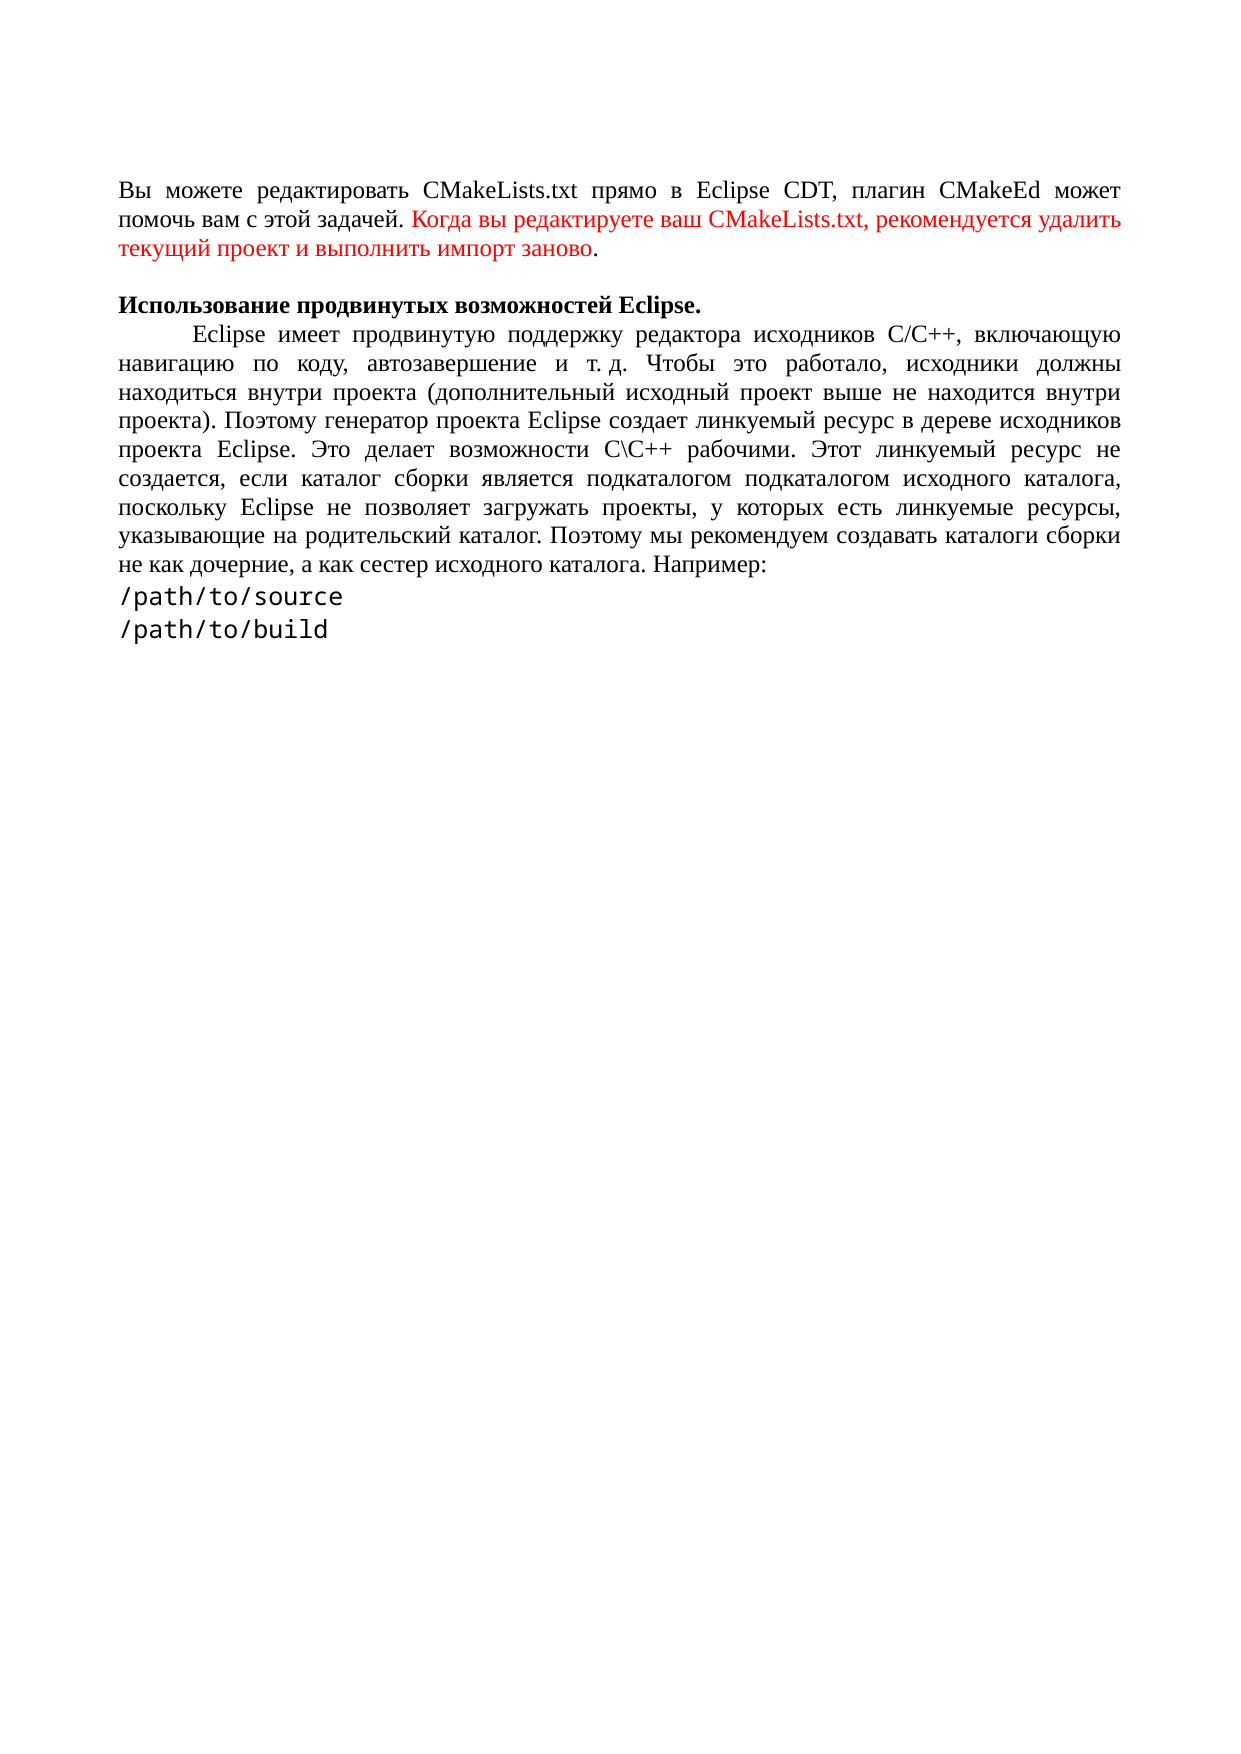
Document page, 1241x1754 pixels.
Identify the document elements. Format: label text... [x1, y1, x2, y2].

text Eclipse имеет продвинутую поддержку редактора исходников C/C++, включающую навигацию по коду, автозавершение и т. д. Чтобы это работало, исходники должны находиться внутри проекта (дополнительный исходный проект выше не находится внутри проекта). Поэтому генератор проекта Eclipse создает линкуемый ресурс в дереве исходников проекта Eclipse. Это делает возможности C\C++ рабочими. Этот линкуемый ресурс не создается, если каталог сборки является подкаталогом подкаталогом исходного каталога, поскольку Eclipse не позволяет загружать проекты, у которых есть линкуемые ресурсы, указывающие на родительский каталог. Поэтому мы рекомендуем создавать каталоги сборки не как дочерние, а как сестер исходного каталога. Например: [118, 319, 1122, 578]
text Вы можете редактировать CMakeLists.txt прямо в Eclipse CDT, плагин CMakeEd может помочь вам с этой задачей. Когда вы редактируете ваш CMakeLists.txt, рекомендуется удалить текущий проект и выполнить импорт заново. [118, 176, 1122, 262]
text Использование продвинутых возможностей Eclipse. [118, 291, 1122, 319]
text /path/to/build [118, 612, 1122, 646]
text /path/to/source [118, 578, 1122, 612]
